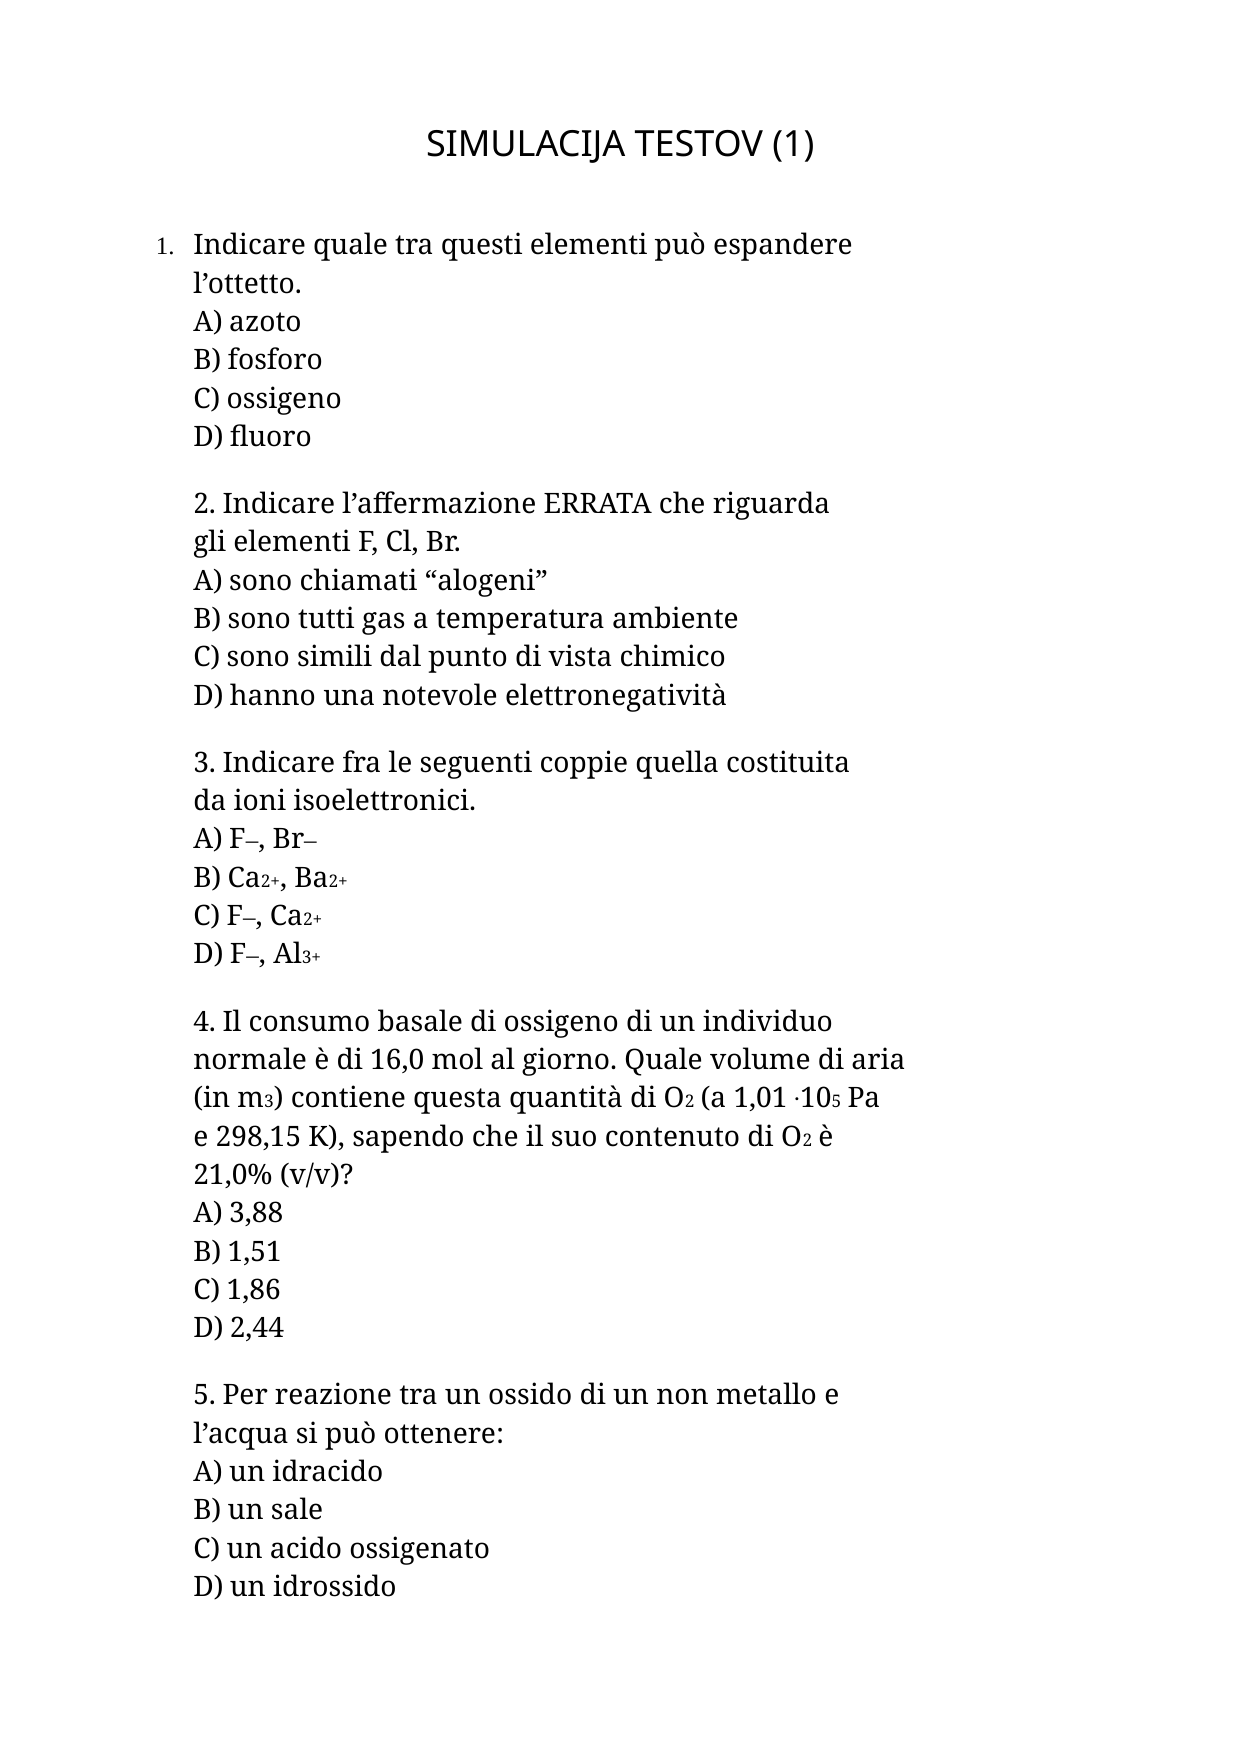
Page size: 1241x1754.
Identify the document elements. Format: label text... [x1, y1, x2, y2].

list 3. Indicare fra le seguenti coppie quella costituita da ioni isoelettronici. A) F‒, Br‒ B) Ca2+, Ba2+ C) F‒, Ca2+ D) F‒, Al3+ [156, 713, 1122, 972]
list Indicare quale tra questi elementi può espandere l’ottetto. A) azoto B) fosforo C) ossigeno D) fluoro [156, 224, 1122, 454]
list 5. Per reazione tra un ossido di un non metallo e l’acqua si può ottenere: A) un idracido B) un sale C) un acido ossigenato D) un idrossido [156, 1346, 1122, 1604]
list 4. Il consumo basale di ossigeno di un individuo normale è di 16,0 mol al giorno. Quale volume di aria (in m3) contiene questa quantità di O2 (a 1,01 ∙105 Pa e 298,15 K), sapendo che il suo contenuto di O2 è 21,0% (v/v)? A) 3,88 B) 1,51 C) 1,86 D) 2,44 [156, 972, 1122, 1346]
list 2. Indicare l’affermazione ERRATA che riguarda gli elementi F, Cl, Br. A) sono chiamati “alogeni” B) sono tutti gas a temperatura ambiente C) sono simili dal punto di vista chimico D) hanno una notevole elettronegatività [156, 454, 1122, 713]
text SIMULACIJA TESTOV (1) [118, 118, 1122, 167]
